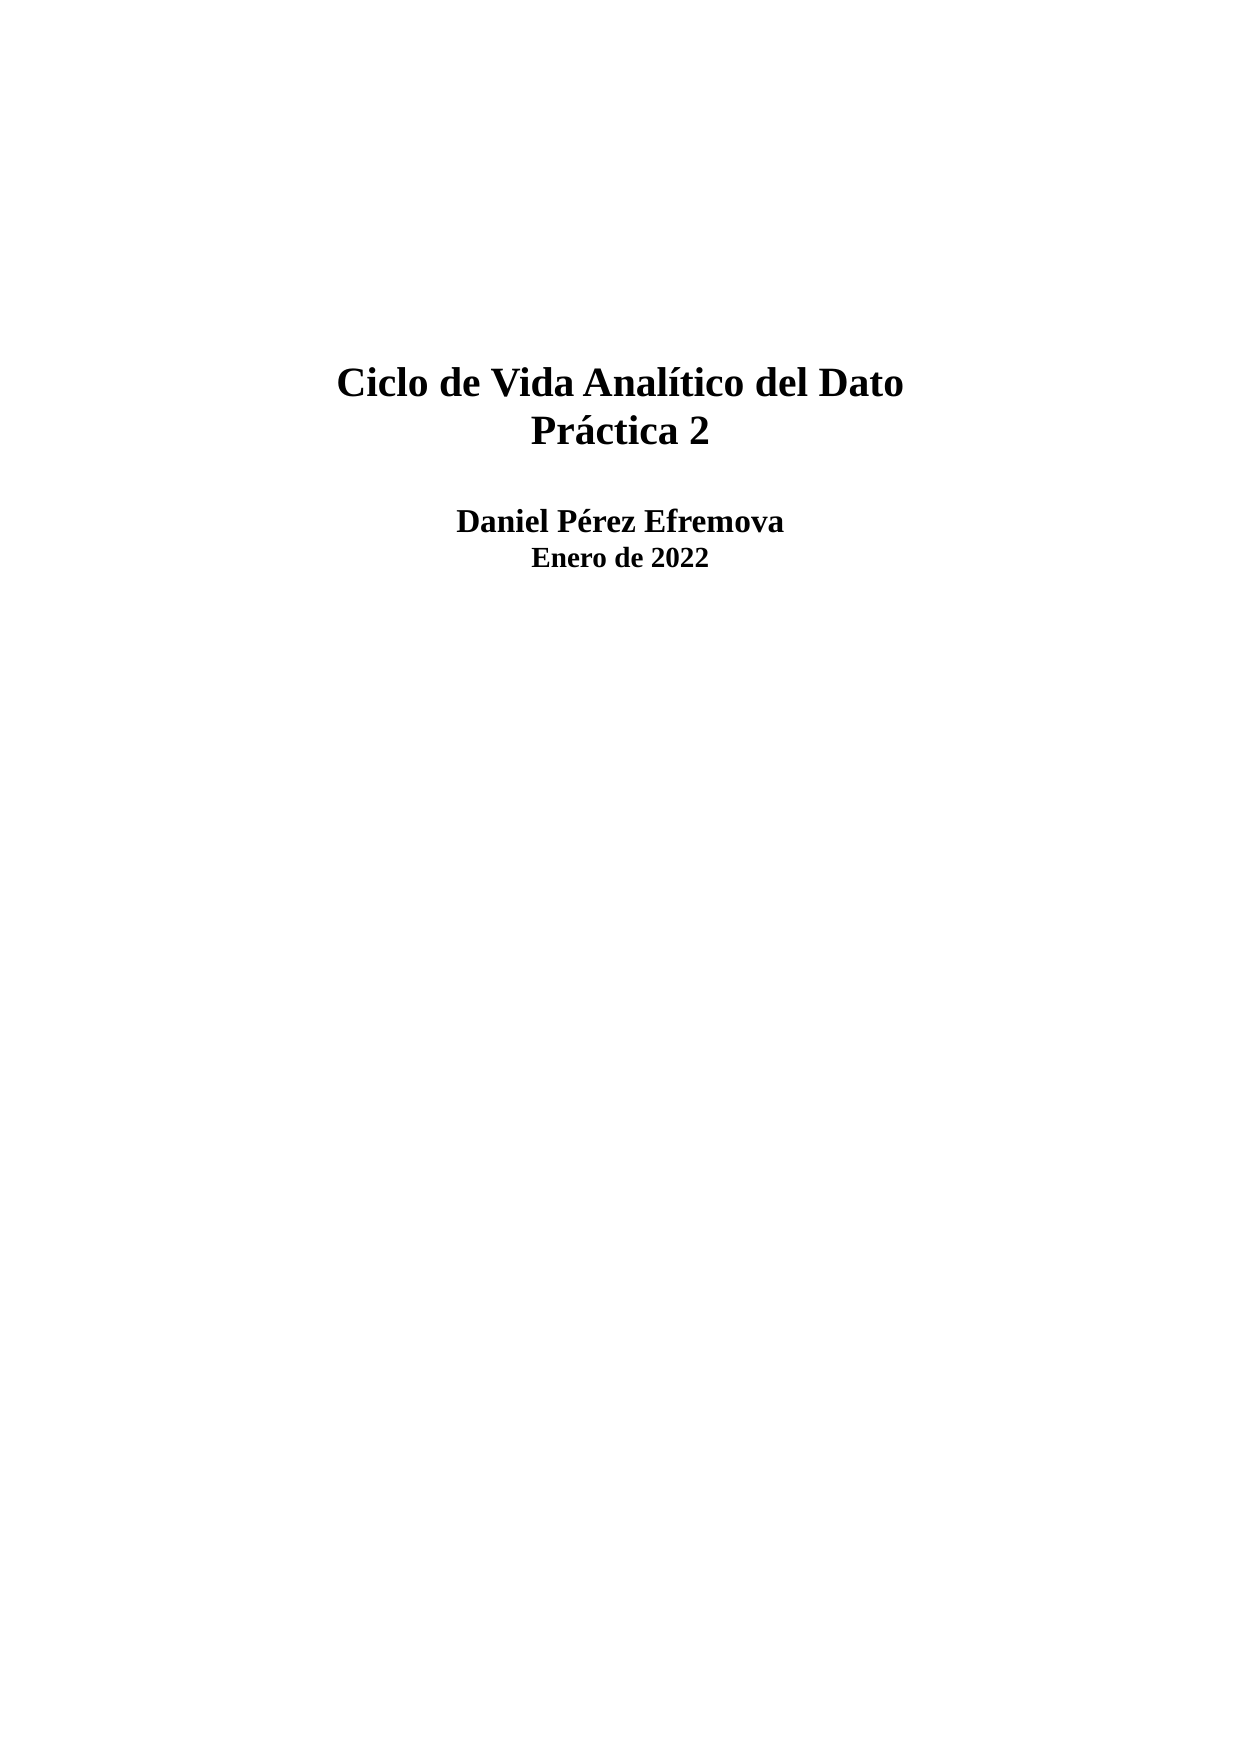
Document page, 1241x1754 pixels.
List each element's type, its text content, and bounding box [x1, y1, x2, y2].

text Enero de 2022 [118, 540, 1122, 573]
text Daniel Pérez Efremova [118, 501, 1122, 540]
text Ciclo de Vida Analítico del Dato [118, 358, 1122, 406]
text Práctica 2 [118, 406, 1122, 453]
